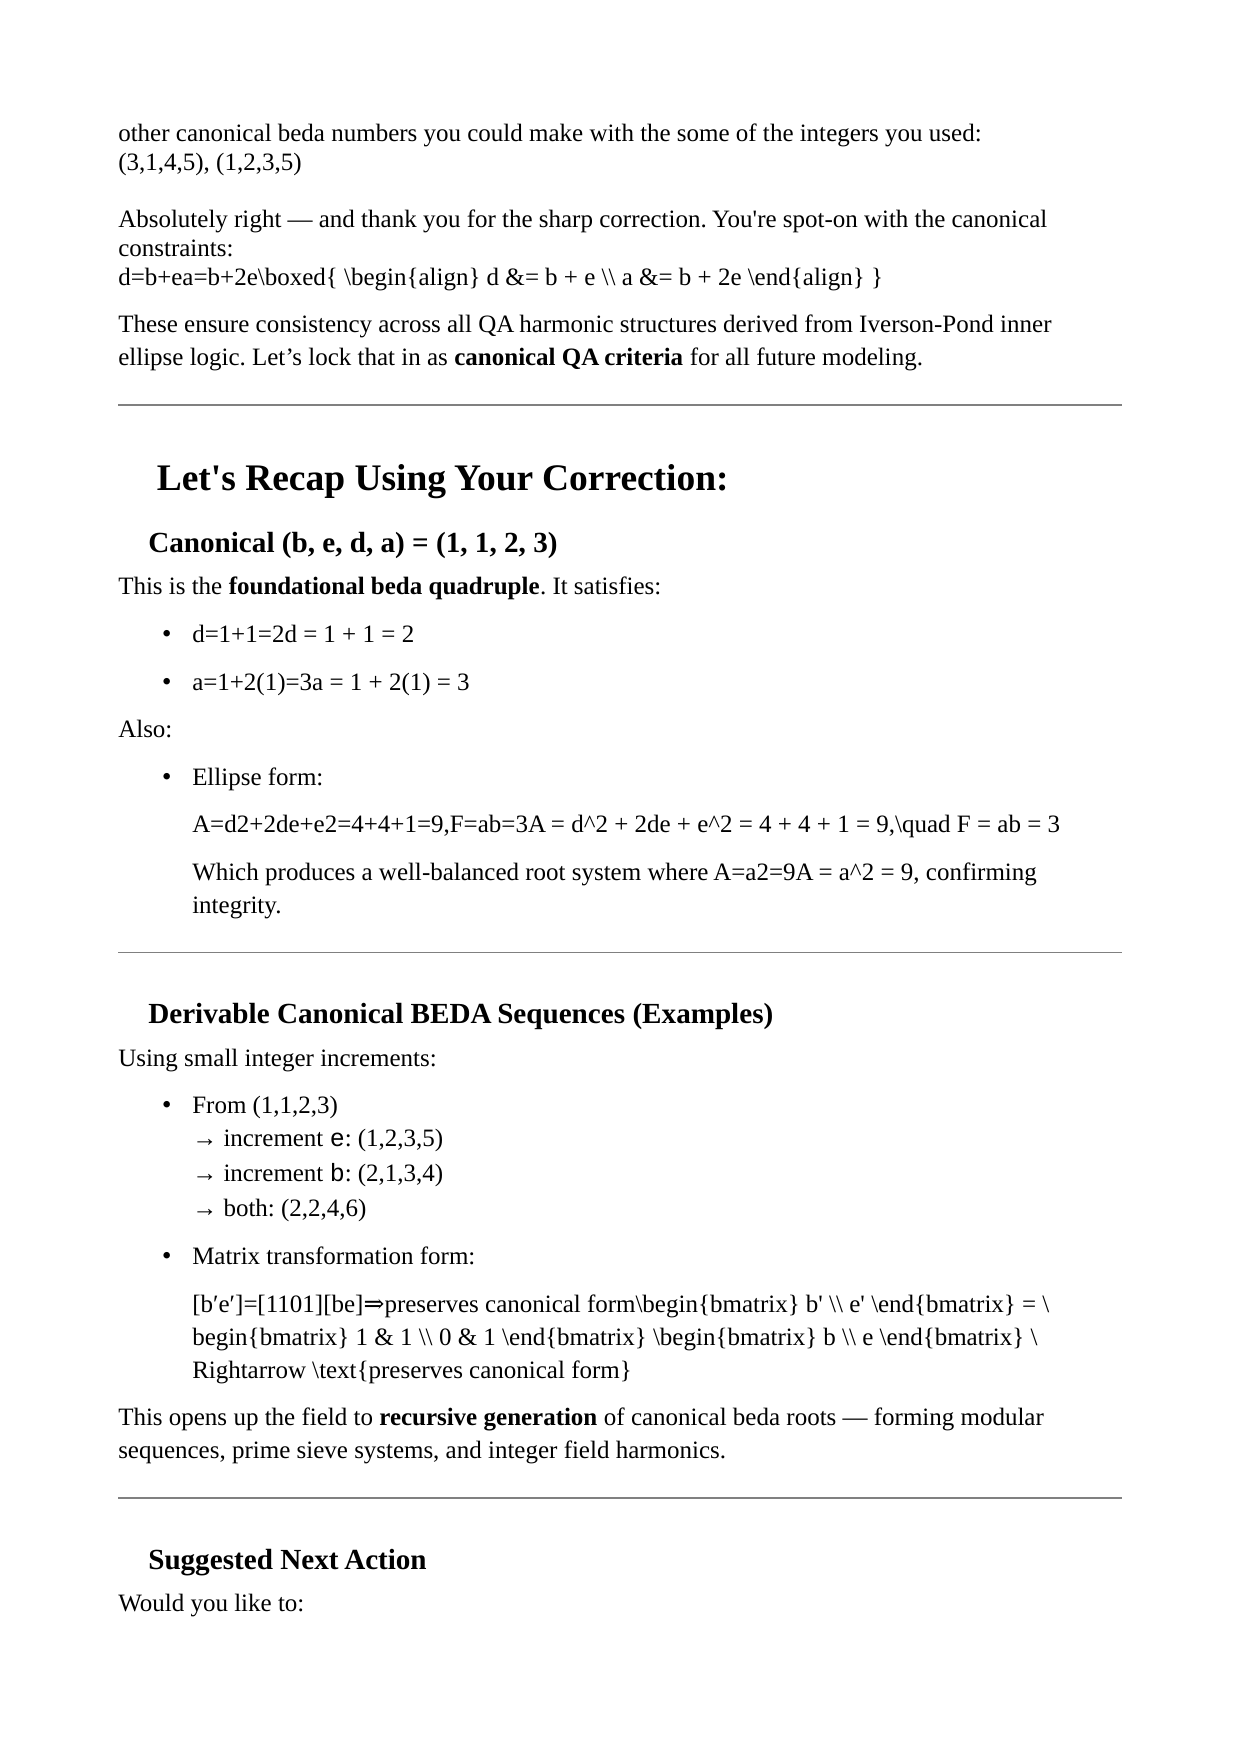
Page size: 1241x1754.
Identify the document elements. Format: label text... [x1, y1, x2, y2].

list A=d2+2de+e2=4+4+1=9,F=ab=3A = d^2 + 2de + e^2 = 4 + 4 + 1 = 9,\quad F = ab = 3 [162, 809, 1122, 838]
text Would you like to: [118, 1588, 1122, 1617]
text These ensure consistency across all QA harmonic structures derived from Iverson-Pond inner ellipse logic. Let’s lock that in as canonical QA criteria for all future modeling. [118, 309, 1122, 371]
text This opens up the field to recursive generation of canonical beda roots — forming modular sequences, prime sieve systems, and integer field harmonics. [118, 1402, 1122, 1464]
text (3,1,4,5), (1,2,3,5) Absolutely right — and thank you for the sharp correction. You're spot-on with the canonical constraints: [118, 147, 1122, 262]
list Ellipse form: [162, 762, 1122, 791]
list Matrix transformation form: [162, 1241, 1122, 1270]
text Using small integer increments: [118, 1043, 1122, 1071]
subtitle 🧮 Canonical (b, e, d, a) = (1, 1, 2, 3) [118, 525, 1122, 559]
subtitle 🧬 Derivable Canonical BEDA Sequences (Examples) [118, 997, 1122, 1030]
list a=1+2(1)=3a = 1 + 2(1) = 3 [162, 667, 1122, 695]
text Also: [118, 714, 1122, 743]
text This is the foundational beda quadruple. It satisfies: [118, 571, 1122, 600]
subtitle ✅ Let's Recap Using Your Correction: [118, 455, 1122, 498]
subtitle 🔄 Suggested Next Action [118, 1542, 1122, 1575]
list Which produces a well-balanced root system where A=a2=9A = a^2 = 9, confirming integrity. [162, 857, 1122, 919]
list From (1,1,2,3) → increment e: (1,2,3,5) → increment b: (2,1,3,4) → both: (2,2,4,6) [162, 1090, 1122, 1222]
list [b′e′]=[1101][be]⇒preserves canonical form\begin{bmatrix} b' \\ e' \end{bmatrix} = \begin{bmatrix} 1 & 1 \\ 0 & 1 \end{bmatrix} \begin{bmatrix} b \\ e \end{bmatrix} \Rightarrow \text{preserves canonical form} [162, 1289, 1122, 1383]
list d=1+1=2d = 1 + 1 = 2 [162, 619, 1122, 648]
text other canonical beda numbers you could make with the some of the integers you used: [118, 118, 1122, 147]
text d=b+ea=b+2e\boxed{ \begin{align} d &= b + e \\ a &= b + 2e \end{align} } [118, 262, 1122, 291]
